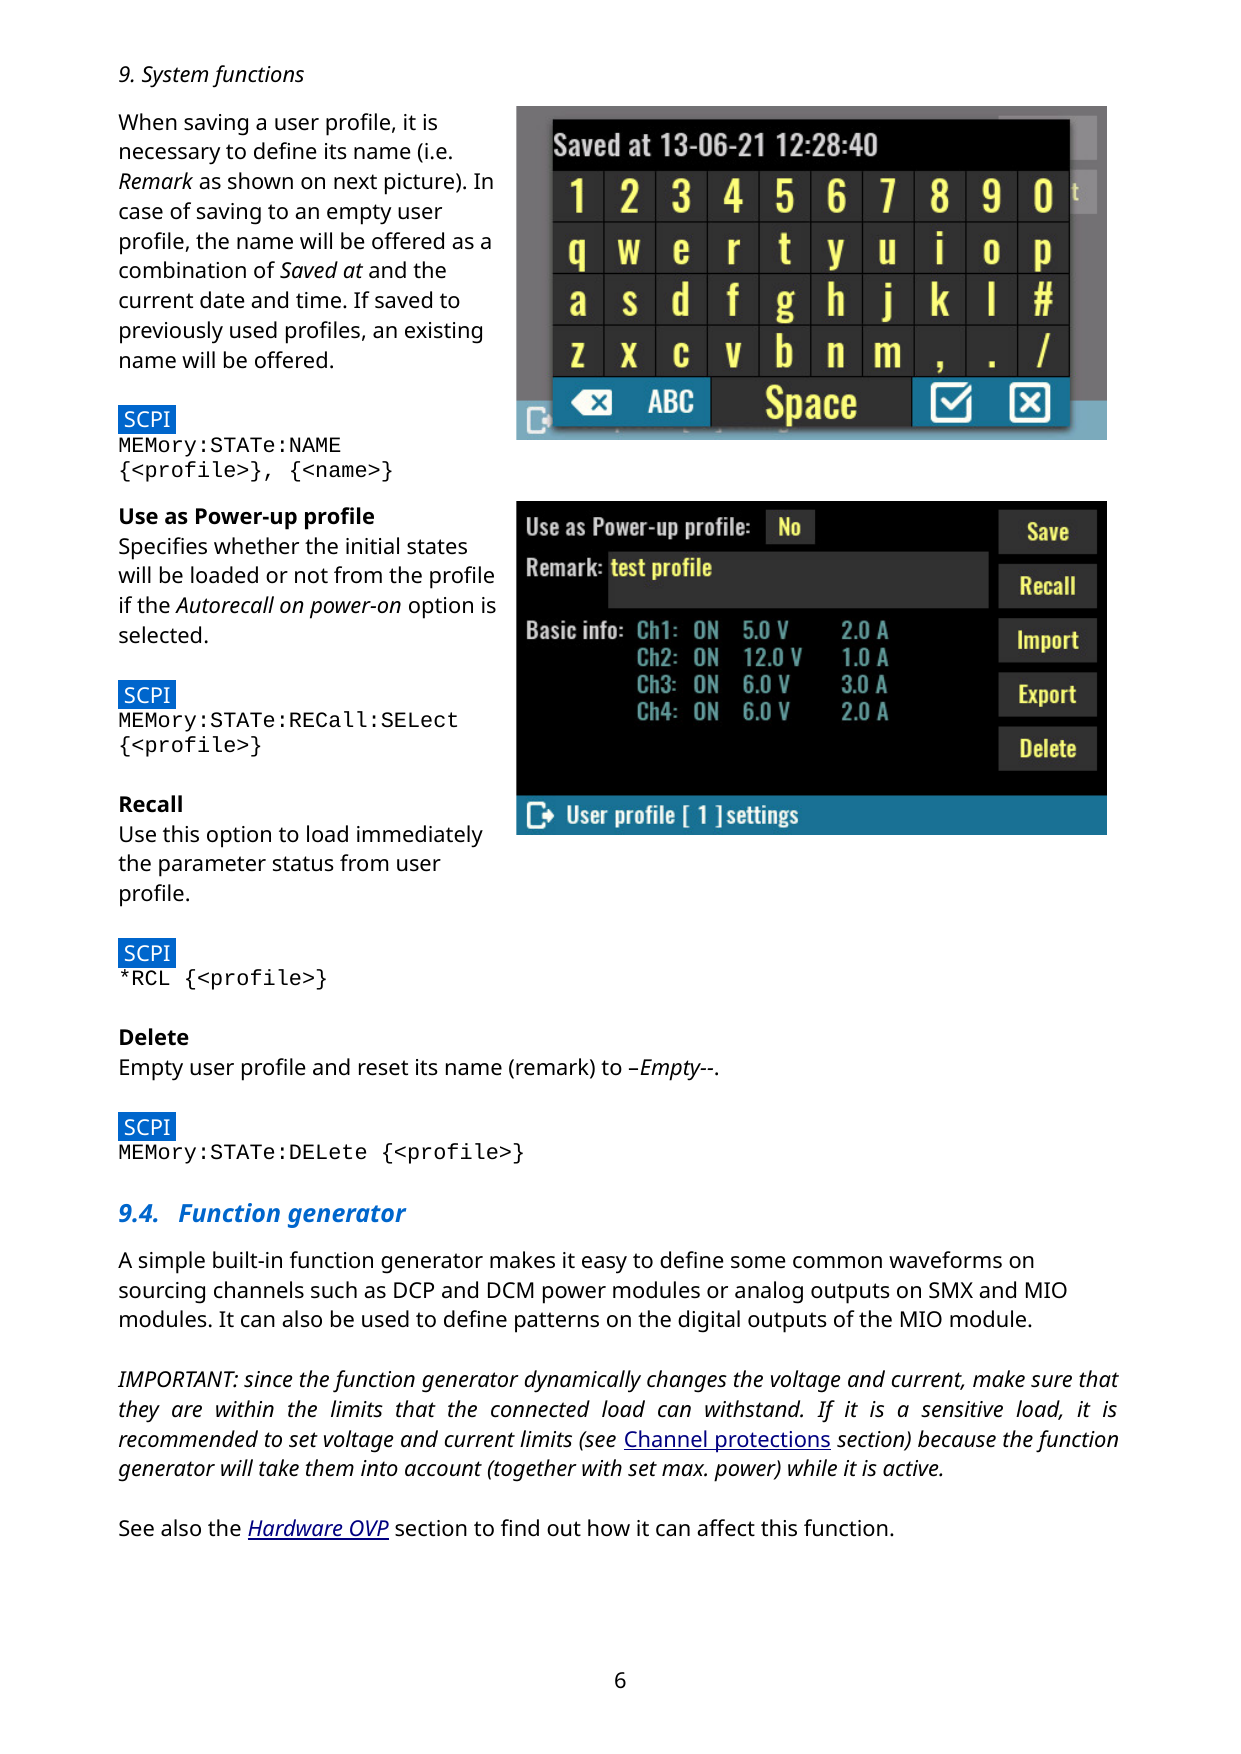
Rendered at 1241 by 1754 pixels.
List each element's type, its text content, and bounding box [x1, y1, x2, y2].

text Delete [118, 1022, 1122, 1052]
picture [516, 106, 1107, 440]
table_header Use as Power-up profile Specifies whether the initial states will be loaded or not from the profile if the Autorecall on power-on option is selected. SCPI MEMory:STATe:RECall:SELect {<profile>} Recall Use this option to load immediately the parameter status from user profile. [118, 501, 501, 908]
text A simple built-in function generator makes it easy to define some common waveforms on sourcing channels such as DCP and DCM power modules or analog outputs on SMX and MIO modules. It can also be used to define patterns on the digital outputs of the MIO module. [118, 1245, 1122, 1334]
table_header [501, 107, 1122, 484]
text *RCL {<profile>} [118, 968, 1122, 992]
picture [516, 501, 1107, 835]
text IMPORTANT: since the function generator dynamically changes the voltage and current, make sure that they are within the limits that the connected load can withstand. If it is a sensitive load, it is recommended to set voltage and current limits (see Channel protections section) because the function generator will take them into account (together with set max. power) while it is active. [118, 1364, 1122, 1483]
text See also the Hardware OVP section to find out how it can affect this function. [118, 1513, 1122, 1543]
table_header When saving a user profile, it is necessary to define its name (i.e. Remark as shown on next picture). In case of saving to an empty user profile, the name will be offered as a combination of Saved at and the current date and time. If saved to previously used profiles, an existing name will be offered. SCPI MEMory:STATe:NAME {<profile>}, {<name>} [118, 107, 501, 484]
text SCPI [118, 938, 1122, 968]
table_header [501, 501, 1122, 908]
subtitle Function generator [118, 1196, 1122, 1230]
text Empty user profile and reset its name (remark) to –Empty--. [118, 1052, 1122, 1082]
text SCPI [118, 1112, 1122, 1141]
text MEMory:STATe:DELete {<profile>} [118, 1141, 1122, 1166]
